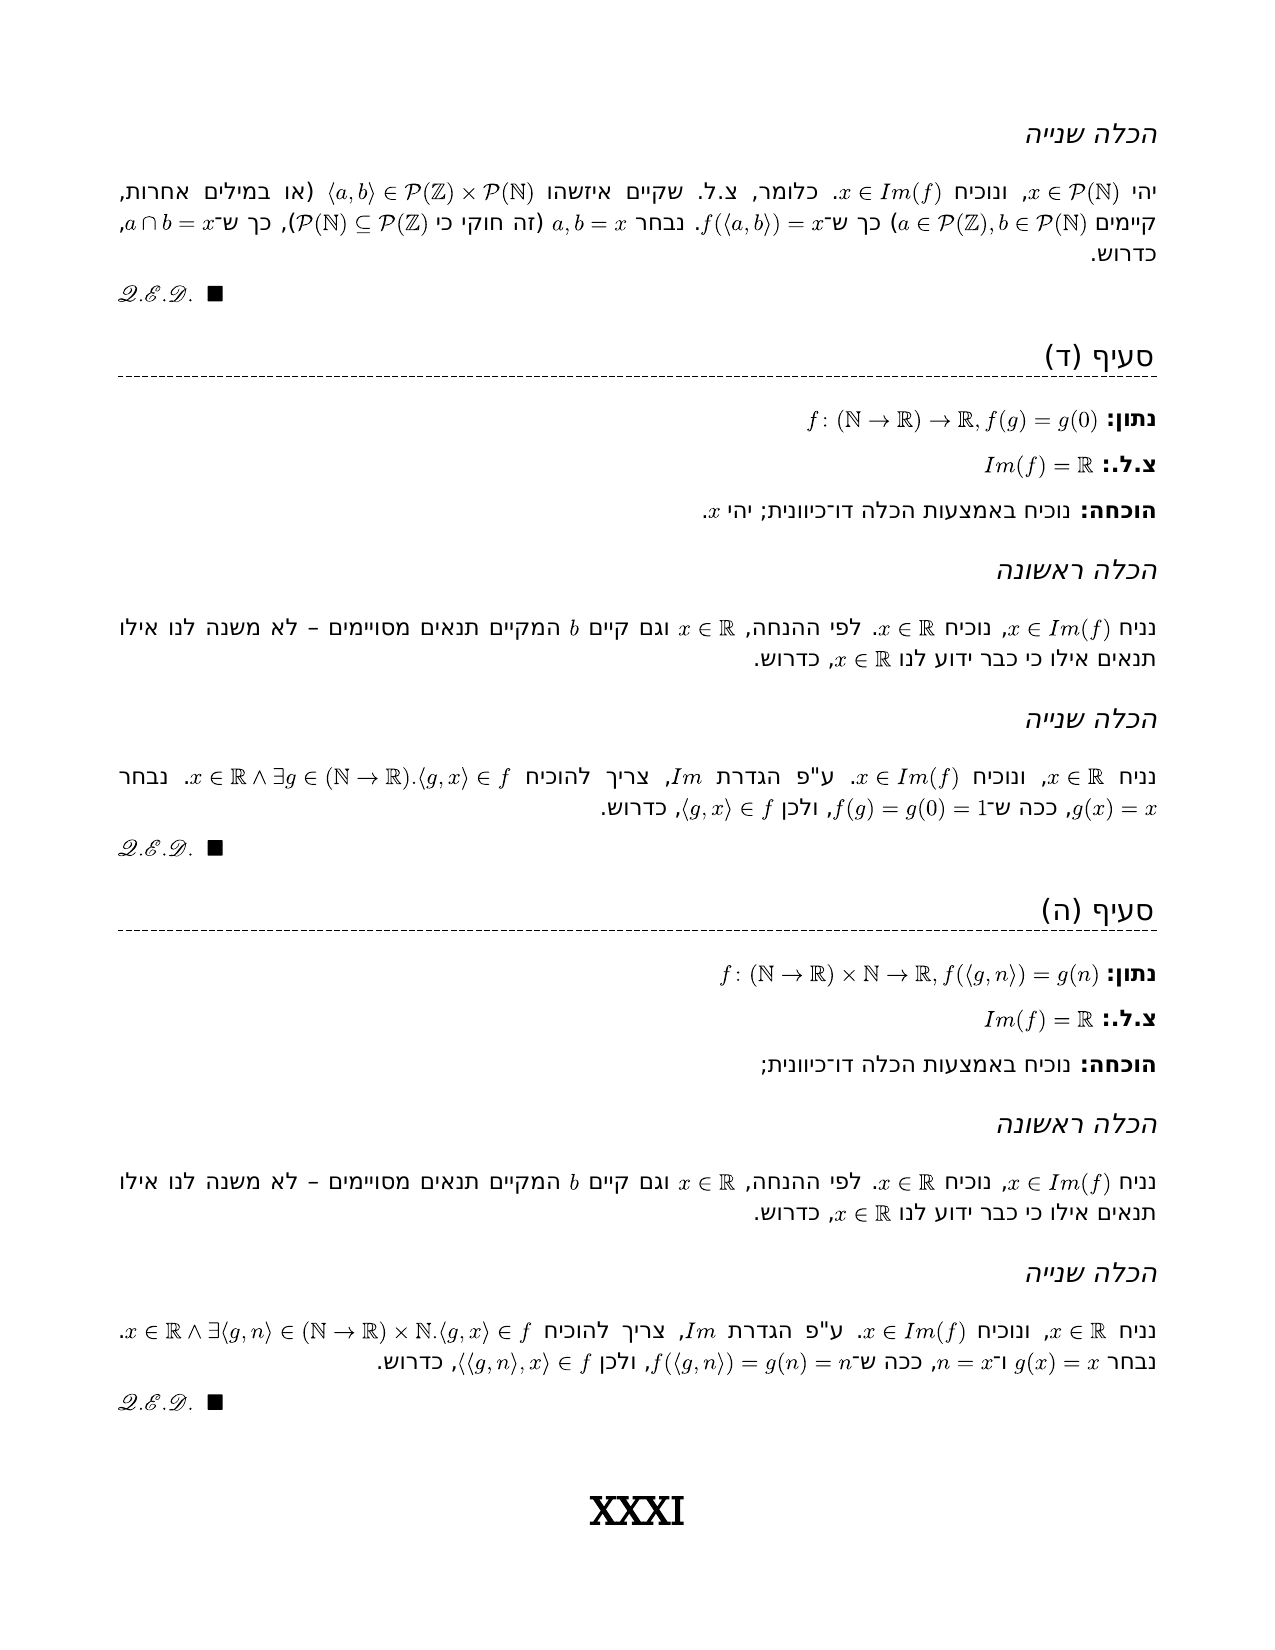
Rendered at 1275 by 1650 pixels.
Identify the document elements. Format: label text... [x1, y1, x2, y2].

text נניח , נוכיח . לפי ההנחה, וגם קיים המקיים תנאים מסויימים – לא משנה לנו אילו תנאים אילו כי כבר ידוע לנו , כדרוש. [118, 614, 1157, 672]
text הוכחה: נוכיח באמצעות הכלה דו־כיוונית; [118, 1051, 1157, 1078]
text נניח , ונוכיח . ע"פ הגדרת , צריך להוכיח . נבחר ו־, ככה ש־, ולכן , כדרוש. [118, 1317, 1157, 1375]
subtitle הכלה שנייה [118, 703, 1157, 734]
text נתון: [118, 406, 1157, 433]
text צ.ל.: [118, 1005, 1157, 1032]
text נתון: [118, 960, 1157, 987]
text נניח , ונוכיח . ע"פ הגדרת , צריך להוכיח . נבחר , ככה ש־, ולכן , כדרוש. [118, 763, 1157, 821]
text הוכחה: נוכיח באמצעות הכלה דו־כיוונית; יהי . [118, 497, 1157, 523]
subtitle הכלה שנייה [118, 1257, 1157, 1289]
text צ.ל.: [118, 451, 1157, 478]
text נניח , נוכיח . לפי ההנחה, וגם קיים המקיים תנאים מסויימים – לא משנה לנו אילו תנאים אילו כי כבר ידוע לנו , כדרוש. [118, 1168, 1157, 1226]
subtitle הכלה ראשונה [118, 1109, 1157, 1140]
subtitle סעיף (ה) [118, 890, 1157, 930]
subtitle הכלה ראשונה [118, 554, 1157, 586]
text יהי , ונוכיח . כלומר, צ.ל. שקיים איזשהו (או במילים אחרות, קיימים ) כך ש־. נבחר (זה חוקי כי ), כך ש־, כדרוש. [118, 178, 1157, 267]
subtitle הכלה שנייה [118, 118, 1157, 150]
subtitle סעיף (ד) [118, 336, 1157, 376]
